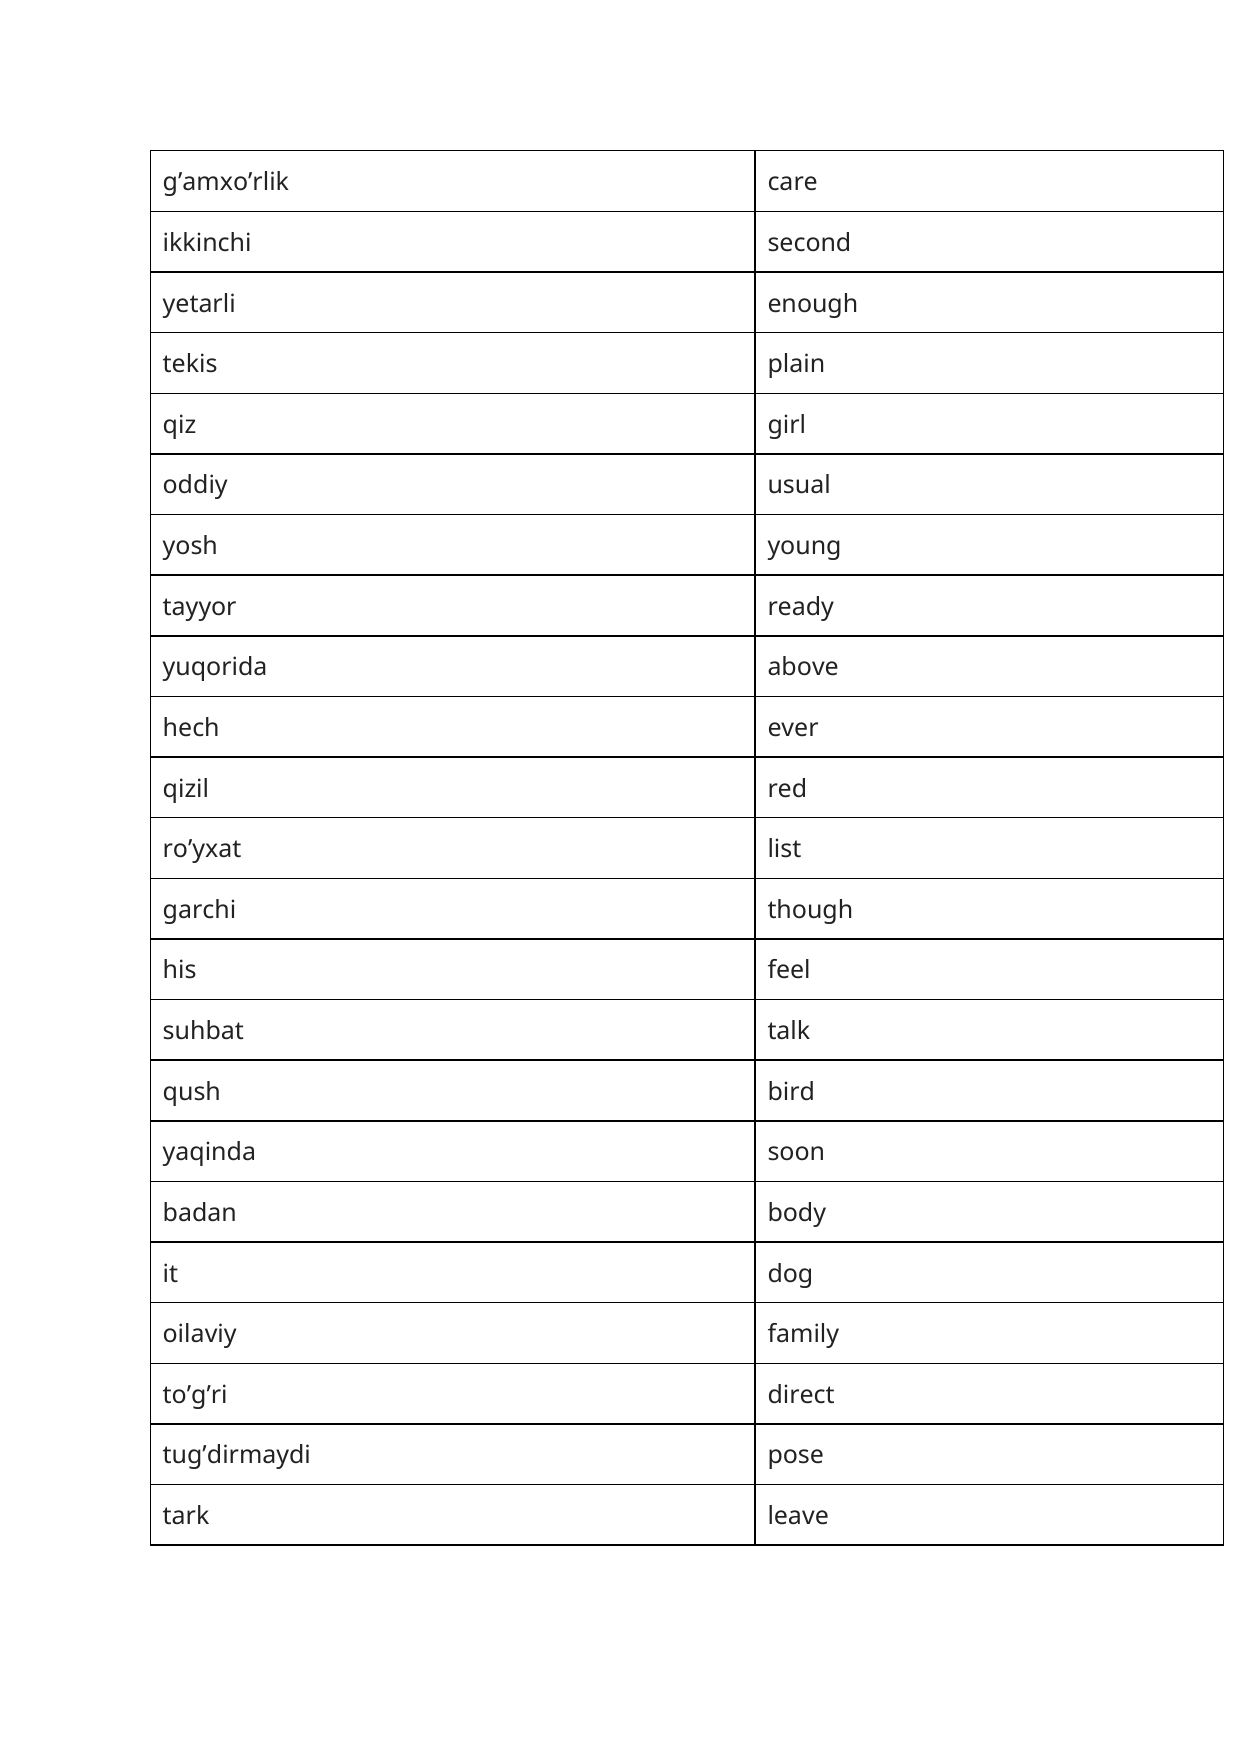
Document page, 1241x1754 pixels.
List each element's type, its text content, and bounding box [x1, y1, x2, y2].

table_cell ro’yxat [151, 818, 754, 877]
table_cell tekis [151, 333, 754, 392]
table_cell qiz [151, 394, 754, 453]
table_cell body [756, 1182, 1223, 1241]
table_cell yuqorida [151, 637, 754, 696]
table_cell dog [756, 1243, 1223, 1302]
table_cell tug’dirmaydi [151, 1425, 754, 1484]
table_cell yaqinda [151, 1122, 754, 1181]
table_cell direct [756, 1364, 1223, 1423]
table_cell to’g’ri [151, 1364, 754, 1423]
table_cell plain [756, 333, 1223, 392]
table_cell red [756, 758, 1223, 817]
table_cell qush [151, 1061, 754, 1120]
table_cell garchi [151, 879, 754, 938]
table_cell talk [756, 1000, 1223, 1059]
table_cell pose [756, 1425, 1223, 1484]
table_cell girl [756, 394, 1223, 453]
table_cell feel [756, 940, 1223, 999]
table_cell usual [756, 455, 1223, 514]
table_cell family [756, 1303, 1223, 1362]
table_cell oddiy [151, 455, 754, 514]
table_cell though [756, 879, 1223, 938]
table_cell young [756, 515, 1223, 574]
table_cell suhbat [151, 1000, 754, 1059]
table_cell bird [756, 1061, 1223, 1120]
table_cell above [756, 637, 1223, 696]
table_cell list [756, 818, 1223, 877]
table_cell leave [756, 1485, 1223, 1544]
table_cell hech [151, 697, 754, 756]
table_cell yosh [151, 515, 754, 574]
table_cell yetarli [151, 273, 754, 332]
table_cell ready [756, 576, 1223, 635]
table_cell badan [151, 1182, 754, 1241]
table_cell g’amxo’rlik [151, 151, 754, 211]
table_cell ikkinchi [151, 212, 754, 271]
table_cell care [756, 151, 1223, 211]
table_cell his [151, 940, 754, 999]
table_cell enough [756, 273, 1223, 332]
table_cell qizil [151, 758, 754, 817]
table_cell tayyor [151, 576, 754, 635]
table_cell second [756, 212, 1223, 271]
table_cell oilaviy [151, 1303, 754, 1362]
table_cell soon [756, 1122, 1223, 1181]
table_cell it [151, 1243, 754, 1302]
table_cell tark [151, 1485, 754, 1544]
table_cell ever [756, 697, 1223, 756]
